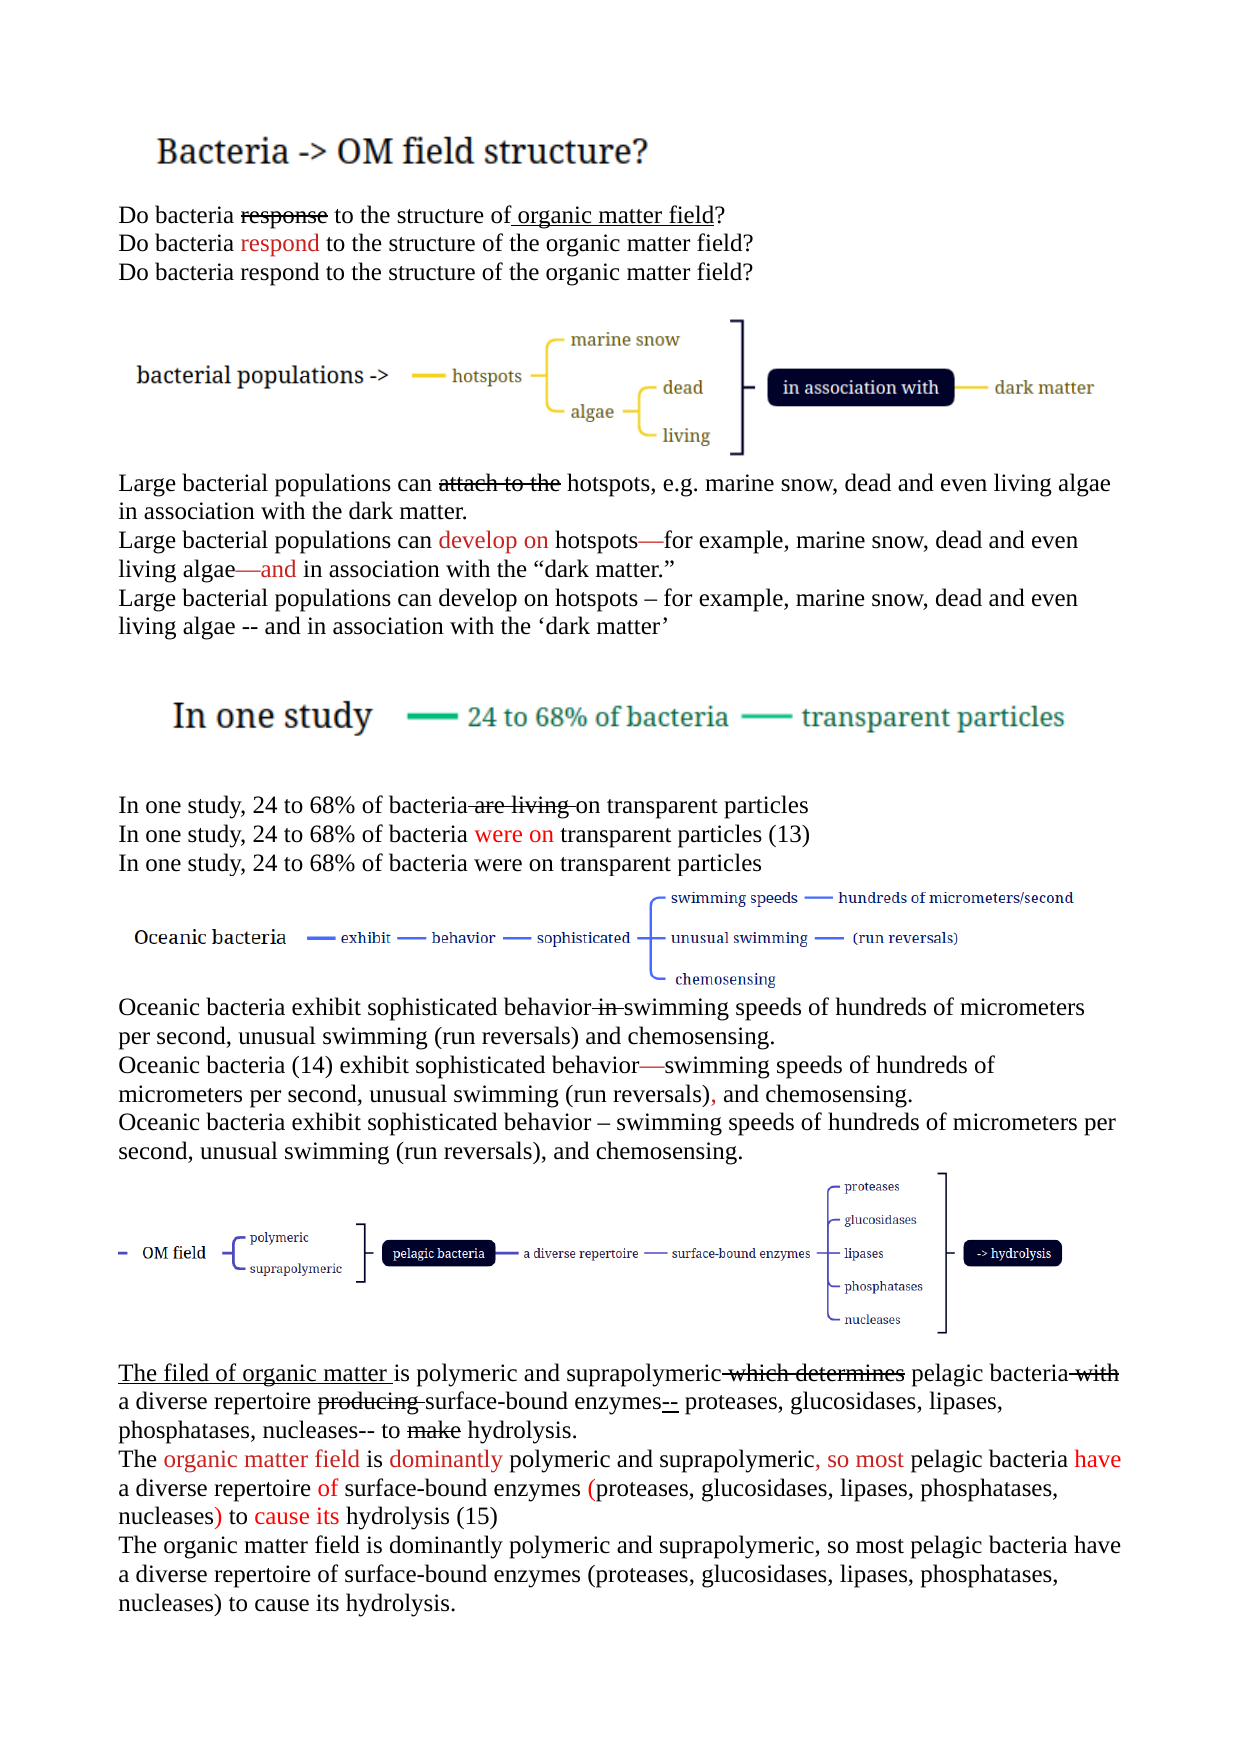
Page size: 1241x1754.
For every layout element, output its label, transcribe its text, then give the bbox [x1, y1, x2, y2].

text Large bacterial populations can develop on hotspots – for example, marine snow, dead and even living algae -- and in association with the ‘dark matter’ [118, 583, 1122, 640]
picture [132, 90, 720, 200]
text In one study, 24 to 68% of bacteria are living on transparent particles [118, 640, 1122, 819]
picture [118, 286, 1123, 468]
text Oceanic bacteria exhibit sophisticated behavior – swimming speeds of hundreds of micrometers per second, unusual swimming (run reversals), and chemosensing. [118, 1107, 1122, 1165]
picture [118, 1165, 1123, 1358]
text Large bacterial populations can attach to the hotspots, e.g. marine snow, dead and even living algae in association with the dark matter. [118, 468, 1122, 525]
text The organic matter field is dominantly polymeric and suprapolymeric, so most pelagic bacteria have a diverse repertoire of surface-bound enzymes (proteases, glucosidases, lipases, phosphatases, nucleases) to cause its hydrolysis. [118, 1530, 1122, 1616]
picture [146, 640, 1095, 791]
text The filed of organic matter is polymeric and suprapolymeric which determines pelagic bacteria with a diverse repertoire producing surface-bound enzymes-- proteases, glucosidases, lipases, phosphatases, nucleases-- to make hydrolysis. [118, 1358, 1122, 1444]
text In one study, 24 to 68% of bacteria were on transparent particles [118, 848, 1122, 876]
text Large bacterial populations can develop on hotspots—for example, marine snow, dead and even living algae—and in association with the “dark matter.” [118, 525, 1122, 583]
text The organic matter field is dominantly polymeric and suprapolymeric, so most pelagic bacteria have a diverse repertoire of surface-bound enzymes (proteases, glucosidases, lipases, phosphatases, nucleases) to cause its hydrolysis (15) [118, 1444, 1122, 1530]
text Oceanic bacteria exhibit sophisticated behavior in swimming speeds of hundreds of micrometers per second, unusual swimming (run reversals) and chemosensing. [118, 993, 1122, 1050]
picture [118, 876, 1123, 993]
text Do bacteria respond to the structure of the organic matter field? [118, 228, 1122, 257]
text Do bacteria respond to the structure of the organic matter field? [118, 257, 1122, 286]
text Do bacteria response to the structure of organic matter field? [118, 118, 1122, 228]
text Oceanic bacteria (14) exhibit sophisticated behavior—swimming speeds of hundreds of micrometers per second, unusual swimming (run reversals), and chemosensing. [118, 1050, 1122, 1107]
text In one study, 24 to 68% of bacteria were on transparent particles (13) [118, 819, 1122, 848]
